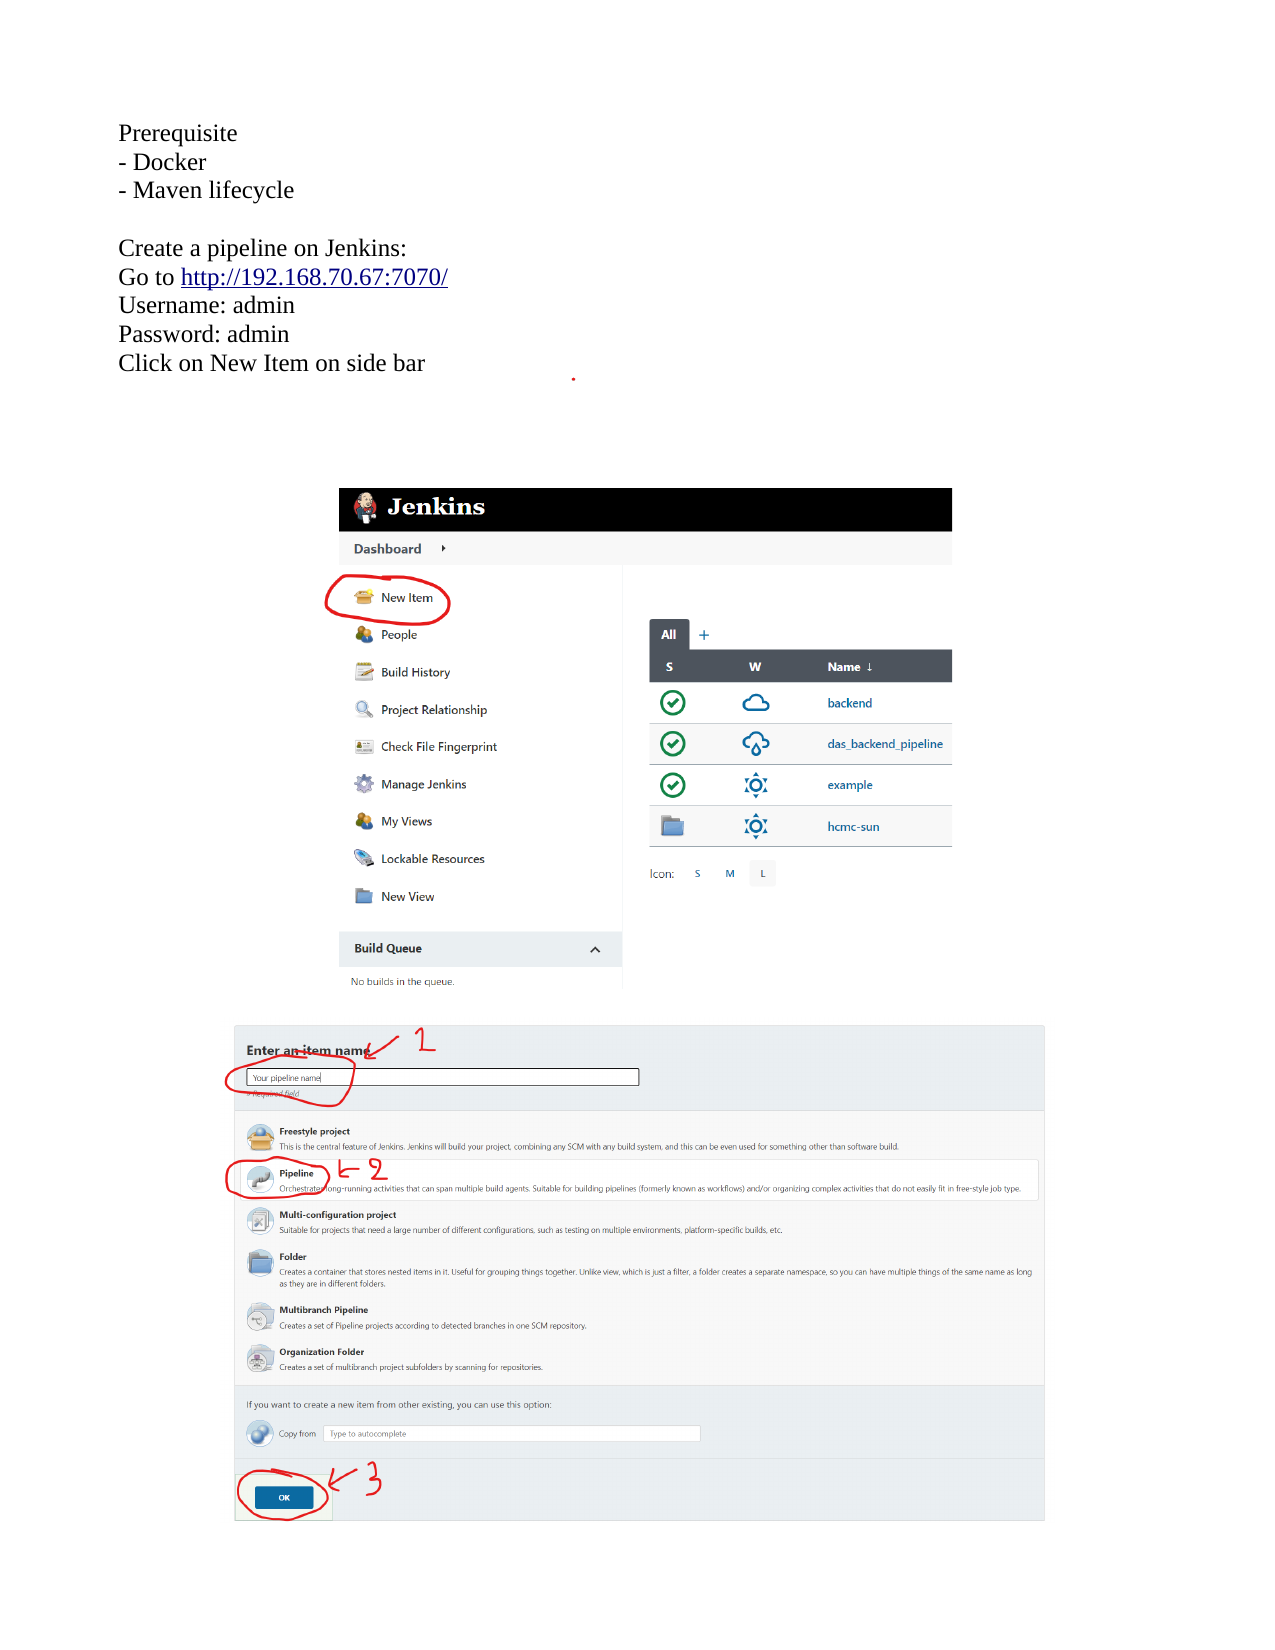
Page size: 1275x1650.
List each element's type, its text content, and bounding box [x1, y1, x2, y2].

text Password: admin [118, 319, 1157, 348]
picture [220, 1017, 1055, 1523]
text - Docker [118, 147, 1157, 176]
text Username: admin [118, 291, 1157, 319]
text Create a pipeline on Jenkins: [118, 233, 1157, 262]
text - Maven lifecycle [118, 176, 1157, 204]
text Prerequisite [118, 118, 1157, 147]
picture [323, 376, 953, 989]
text Go to http://192.168.70.67:7070/ [118, 262, 1157, 291]
text Click on New Item on side bar [118, 348, 1157, 377]
